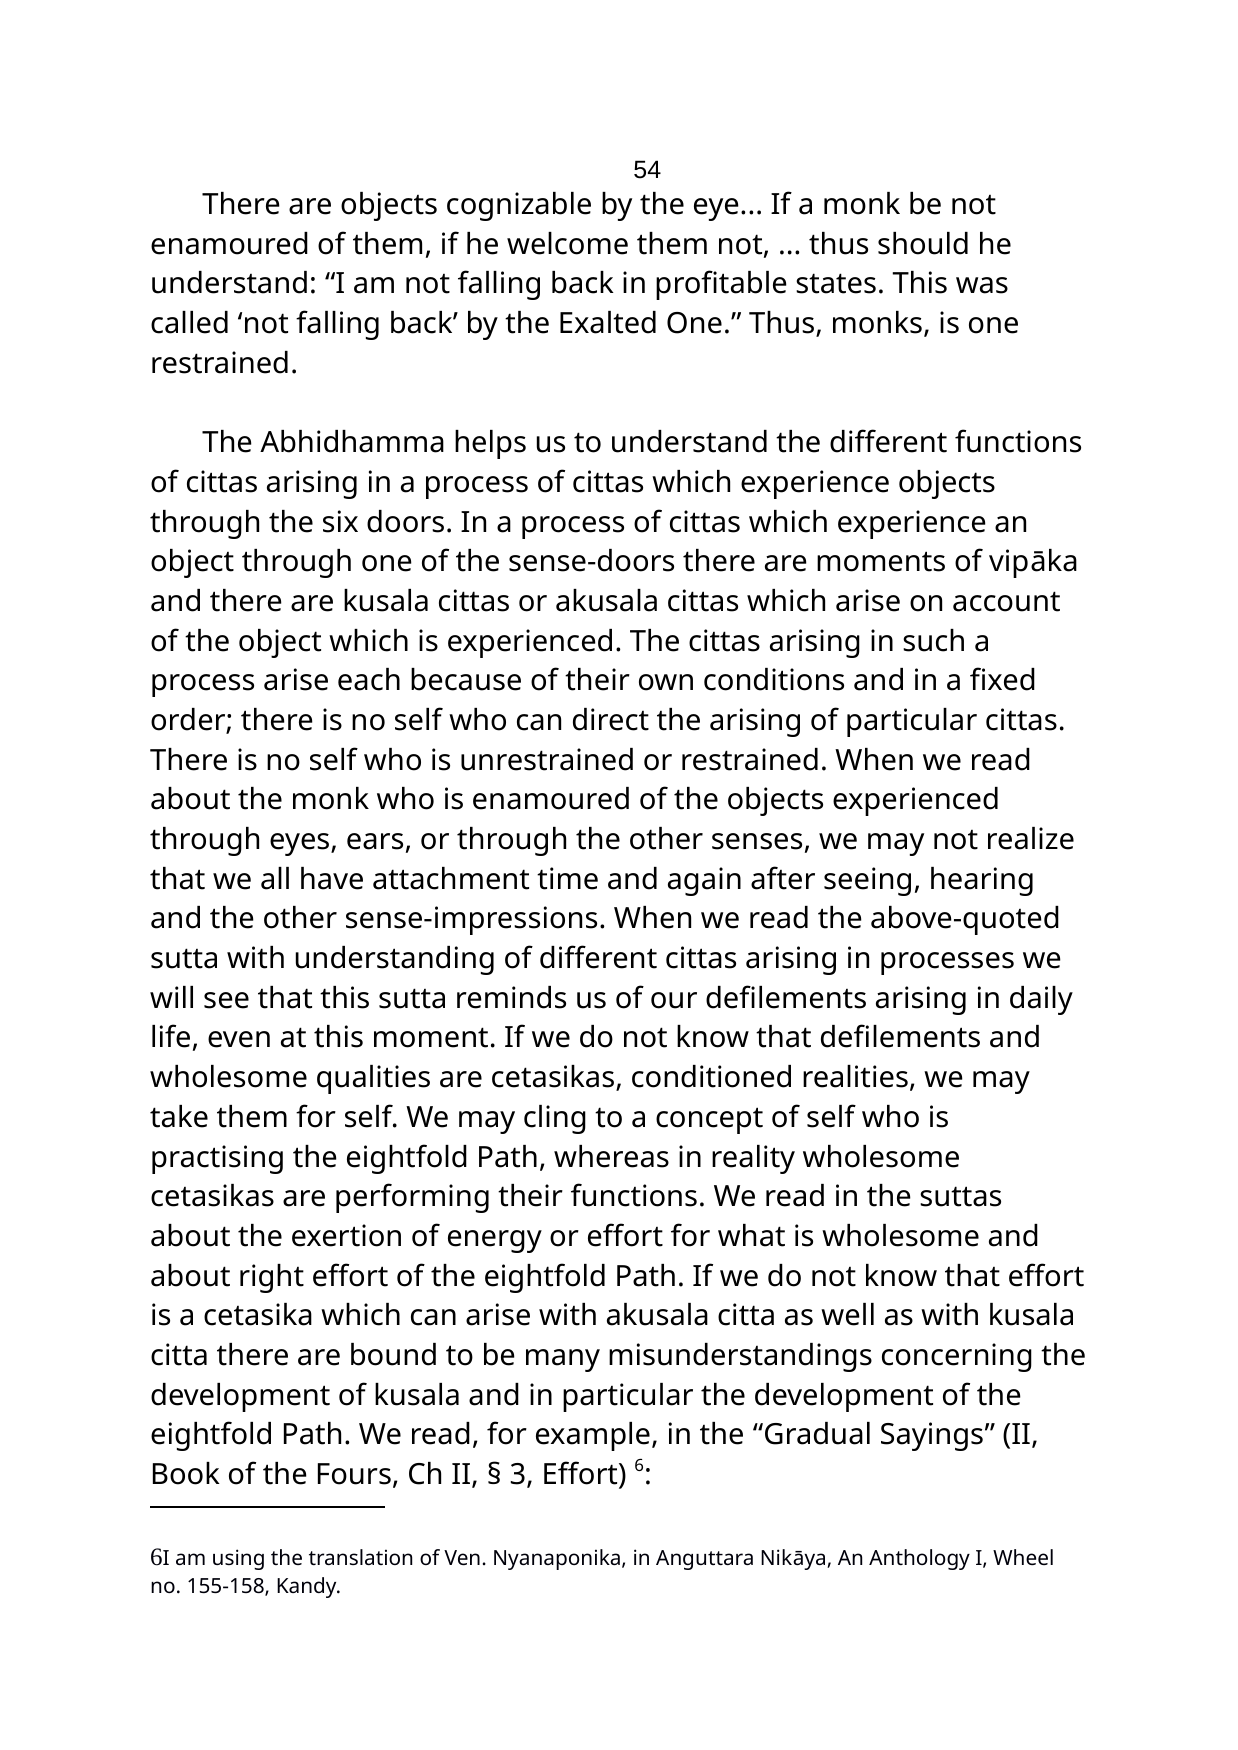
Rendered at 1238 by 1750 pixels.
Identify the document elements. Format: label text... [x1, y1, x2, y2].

text The Abhidhamma helps us to understand the different functions of cittas arising in a process of cittas which experience objects through the six doors. In a process of cittas which experience an object through one of the sense-doors there are moments of vipāka and there are kusala cittas or akusala cittas which arise on account of the object which is experienced. The cittas arising in such a process arise each because of their own conditions and in a fixed order; there is no self who can direct the arising of particular cittas. There is no self who is unrestrained or restrained. When we read about the monk who is enamoured of the objects experienced through eyes, ears, or through the other senses, we may not realize that we all have attachment time and again after seeing, hearing and the other sense-impressions. When we read the above-quoted sutta with understanding of different cittas arising in processes we will see that this sutta reminds us of our defilements arising in daily life, even at this moment. If we do not know that defilements and wholesome qualities are cetasikas, conditioned realities, we may take them for self. We may cling to a concept of self who is practising the eightfold Path, whereas in reality wholesome cetasikas are performing their functions. We read in the suttas about the exertion of energy or effort for what is wholesome and about right effort of the eightfold Path. If we do not know that effort is a cetasika which can arise with akusala citta as well as with kusala citta there are bound to be many misunderstandings concerning the development of kusala and in particular the development of the eightfold Path. We read, for example, in the “Gradual Sayings” (II, Book of the Fours, Ch II, § 3, Effort) : [150, 421, 1087, 1493]
text There are objects cognizable by the eye... If a monk be not enamoured of them, if he welcome them not, ... thus should he understand: “I am not falling back in profitable states. This was called ‘not falling back’ by the Exalted One.” Thus, monks, is one restrained. [150, 183, 1087, 382]
text I am using the translation of Ven. Nyanaponika, in Anguttara Nikāya, An Anthology I, Wheel no. 155-158, Kandy. [150, 1542, 1087, 1600]
